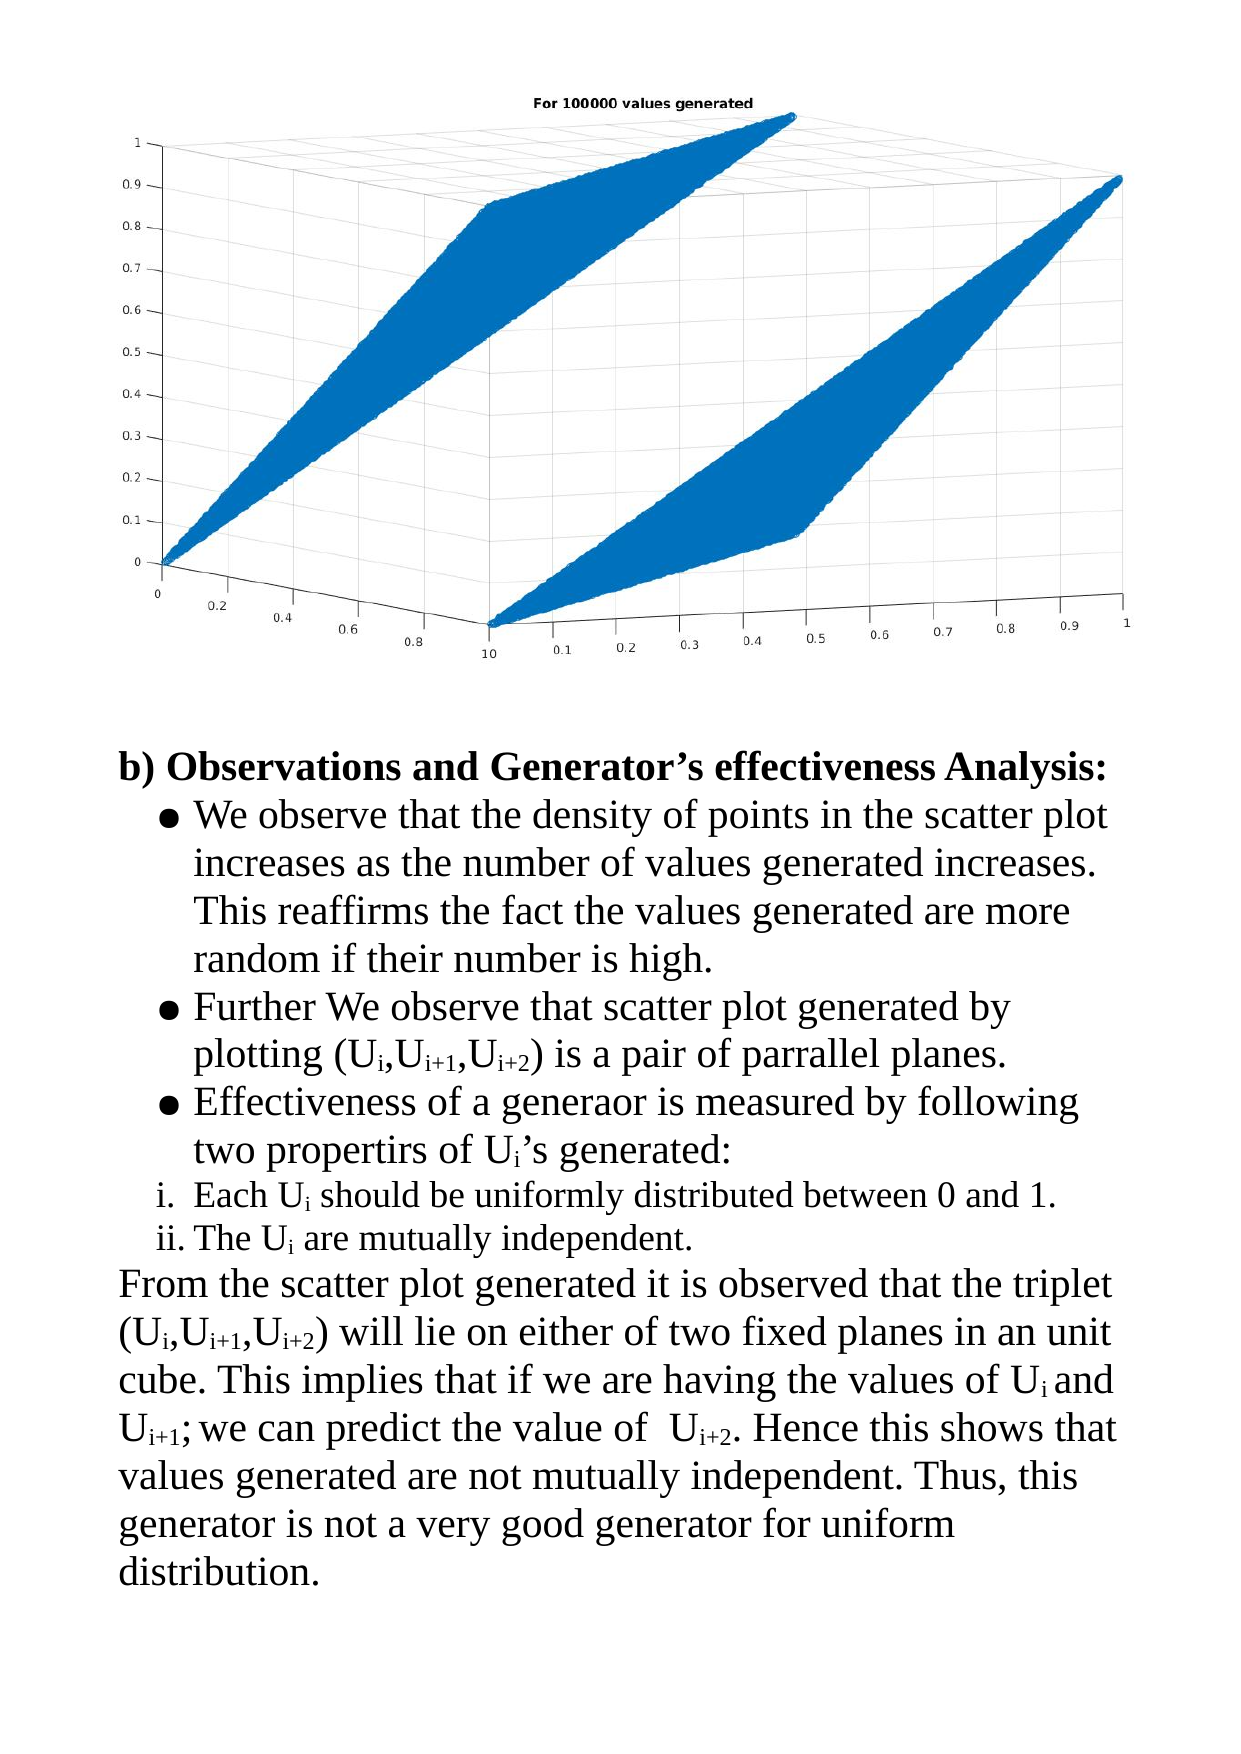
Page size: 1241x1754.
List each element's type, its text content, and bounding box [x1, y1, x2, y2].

list The Ui are mutually independent. [156, 1216, 1122, 1259]
list Further We observe that scatter plot generated by plotting (Ui,Ui+1,Ui+2) is a pair of parrallel planes. [156, 981, 1122, 1077]
text From the scatter plot generated it is observed that the triplet [118, 1259, 1122, 1307]
list We observe that the density of points in the scatter plot increases as the number of values generated increases. This reaffirms the fact the values generated are more random if their number is high. [156, 789, 1122, 981]
picture [0, 68, 1241, 694]
list Effectiveness of a generaor is measured by following two propertirs of Ui’s generated: [156, 1077, 1122, 1173]
text (Ui,Ui+1,Ui+2) will lie on either of two fixed planes in an unit cube. This implies that if we are having the values of Ui and Ui+1; we can predict the value of Ui+2. Hence this shows that values generated are not mutually independent. Thus, this generator is not a very good generator for uniform distribution. [118, 1307, 1122, 1594]
list Each Ui should be uniformly distributed between 0 and 1. [156, 1173, 1122, 1216]
text b) Observations and Generator’s effectiveness Analysis: [118, 741, 1122, 789]
